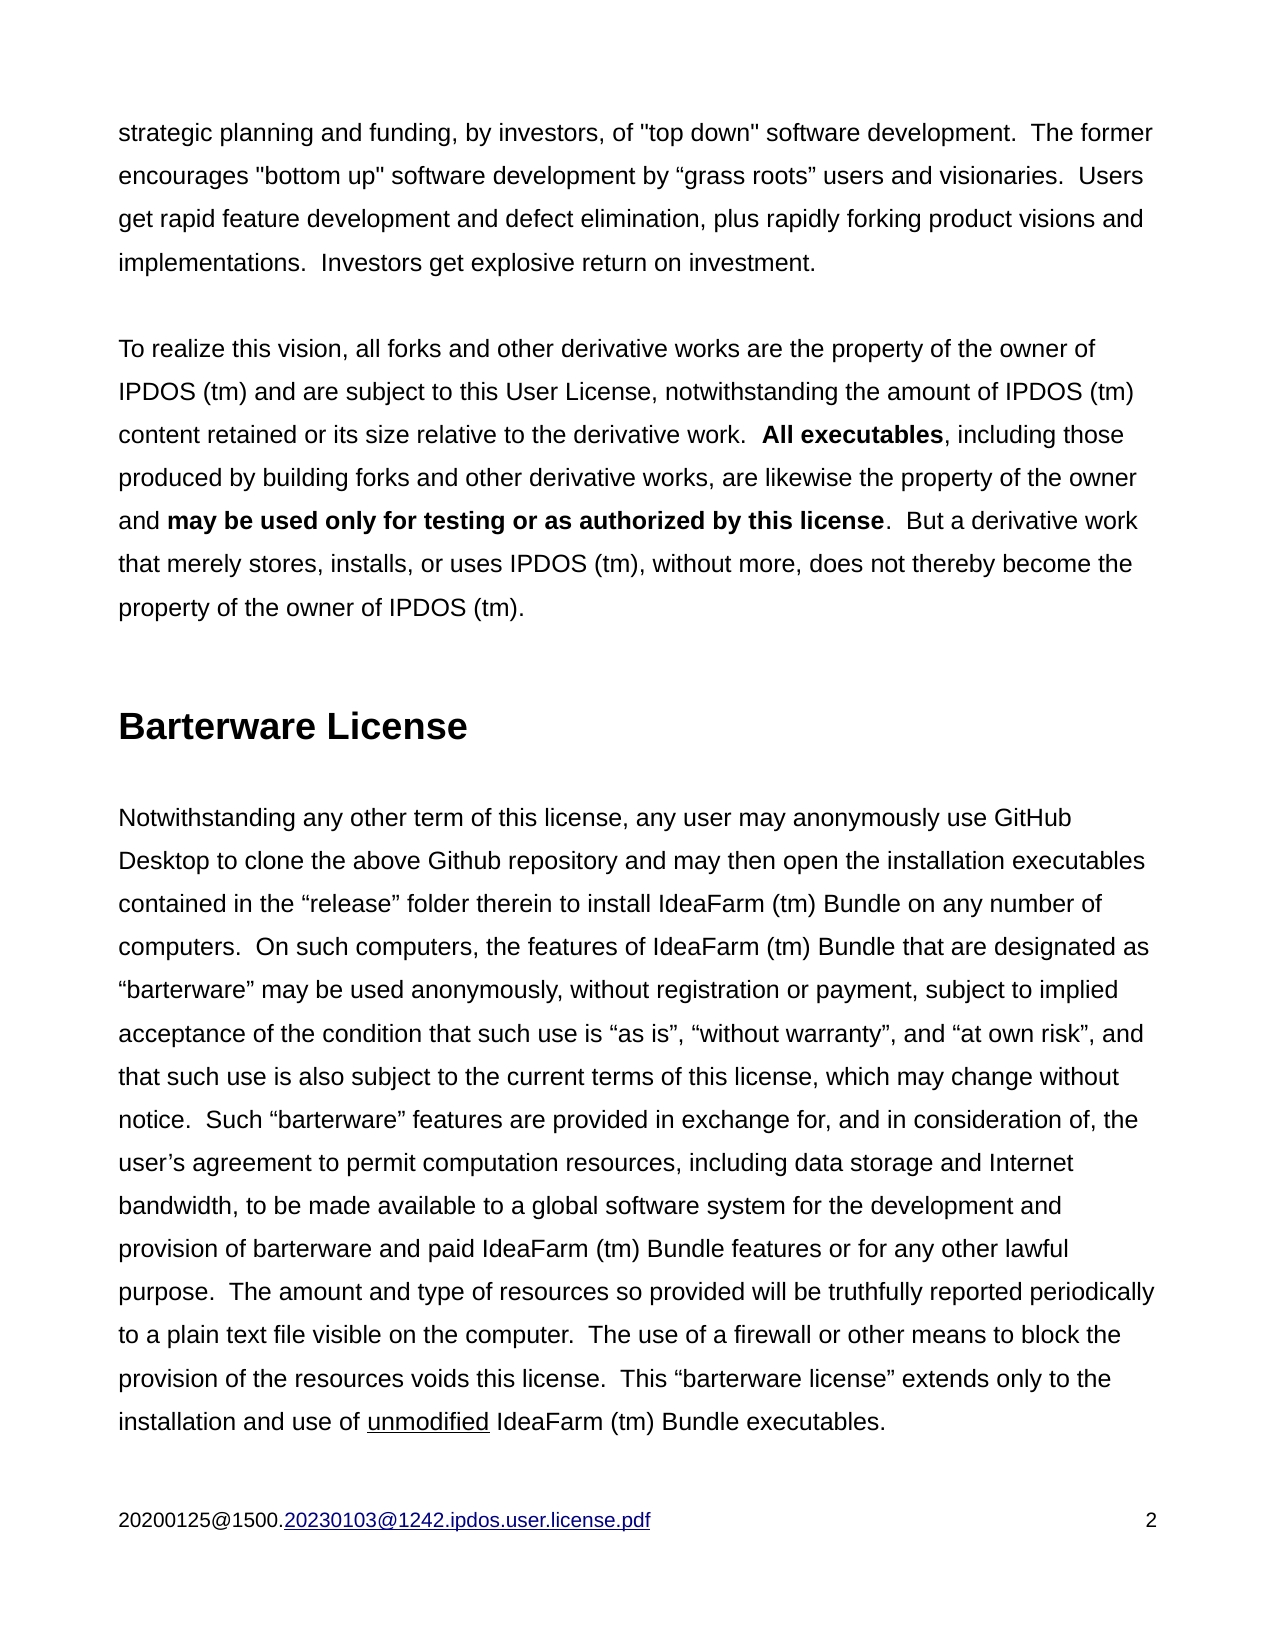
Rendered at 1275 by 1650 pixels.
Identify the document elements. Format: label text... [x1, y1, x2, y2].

text strategic planning and funding, by investors, of "top down" software development. The former encourages "bottom up" software development by “grass roots” users and visionaries. Users get rapid feature development and defect elimination, plus rapidly forking product visions and implementations. Investors get explosive return on investment. [118, 118, 1157, 276]
text To realize this vision, all forks and other derivative works are the property of the owner of IPDOS (tm) and are subject to this User License, notwithstanding the amount of IPDOS (tm) content retained or its size relative to the derivative work. All executables, including those produced by building forks and other derivative works, are likewise the property of the owner and may be used only for testing or as authorized by this license. But a derivative work that merely stores, installs, or uses IPDOS (tm), without more, does not thereby become the property of the owner of IPDOS (tm). [118, 334, 1157, 621]
subtitle Barterware License [118, 704, 1157, 747]
text Notwithstanding any other term of this license, any user may anonymously use GitHub Desktop to clone the above Github repository and may then open the installation executables contained in the “release” folder therein to install IdeaFarm (tm) Bundle on any number of computers. On such computers, the features of IdeaFarm (tm) Bundle that are designated as “barterware” may be used anonymously, without registration or payment, subject to implied acceptance of the condition that such use is “as is”, “without warranty”, and “at own risk”, and that such use is also subject to the current terms of this license, which may change without notice. Such “barterware” features are provided in exchange for, and in consideration of, the user’s agreement to permit computation resources, including data storage and Internet bandwidth, to be made available to a global software system for the development and provision of barterware and paid IdeaFarm (tm) Bundle features or for any other lawful purpose. The amount and type of resources so provided will be truthfully reported periodically to a plain text file visible on the computer. The use of a firewall or other means to block the provision of the resources voids this license. This “barterware license” extends only to the installation and use of unmodified IdeaFarm (tm) Bundle executables. [118, 803, 1157, 1436]
